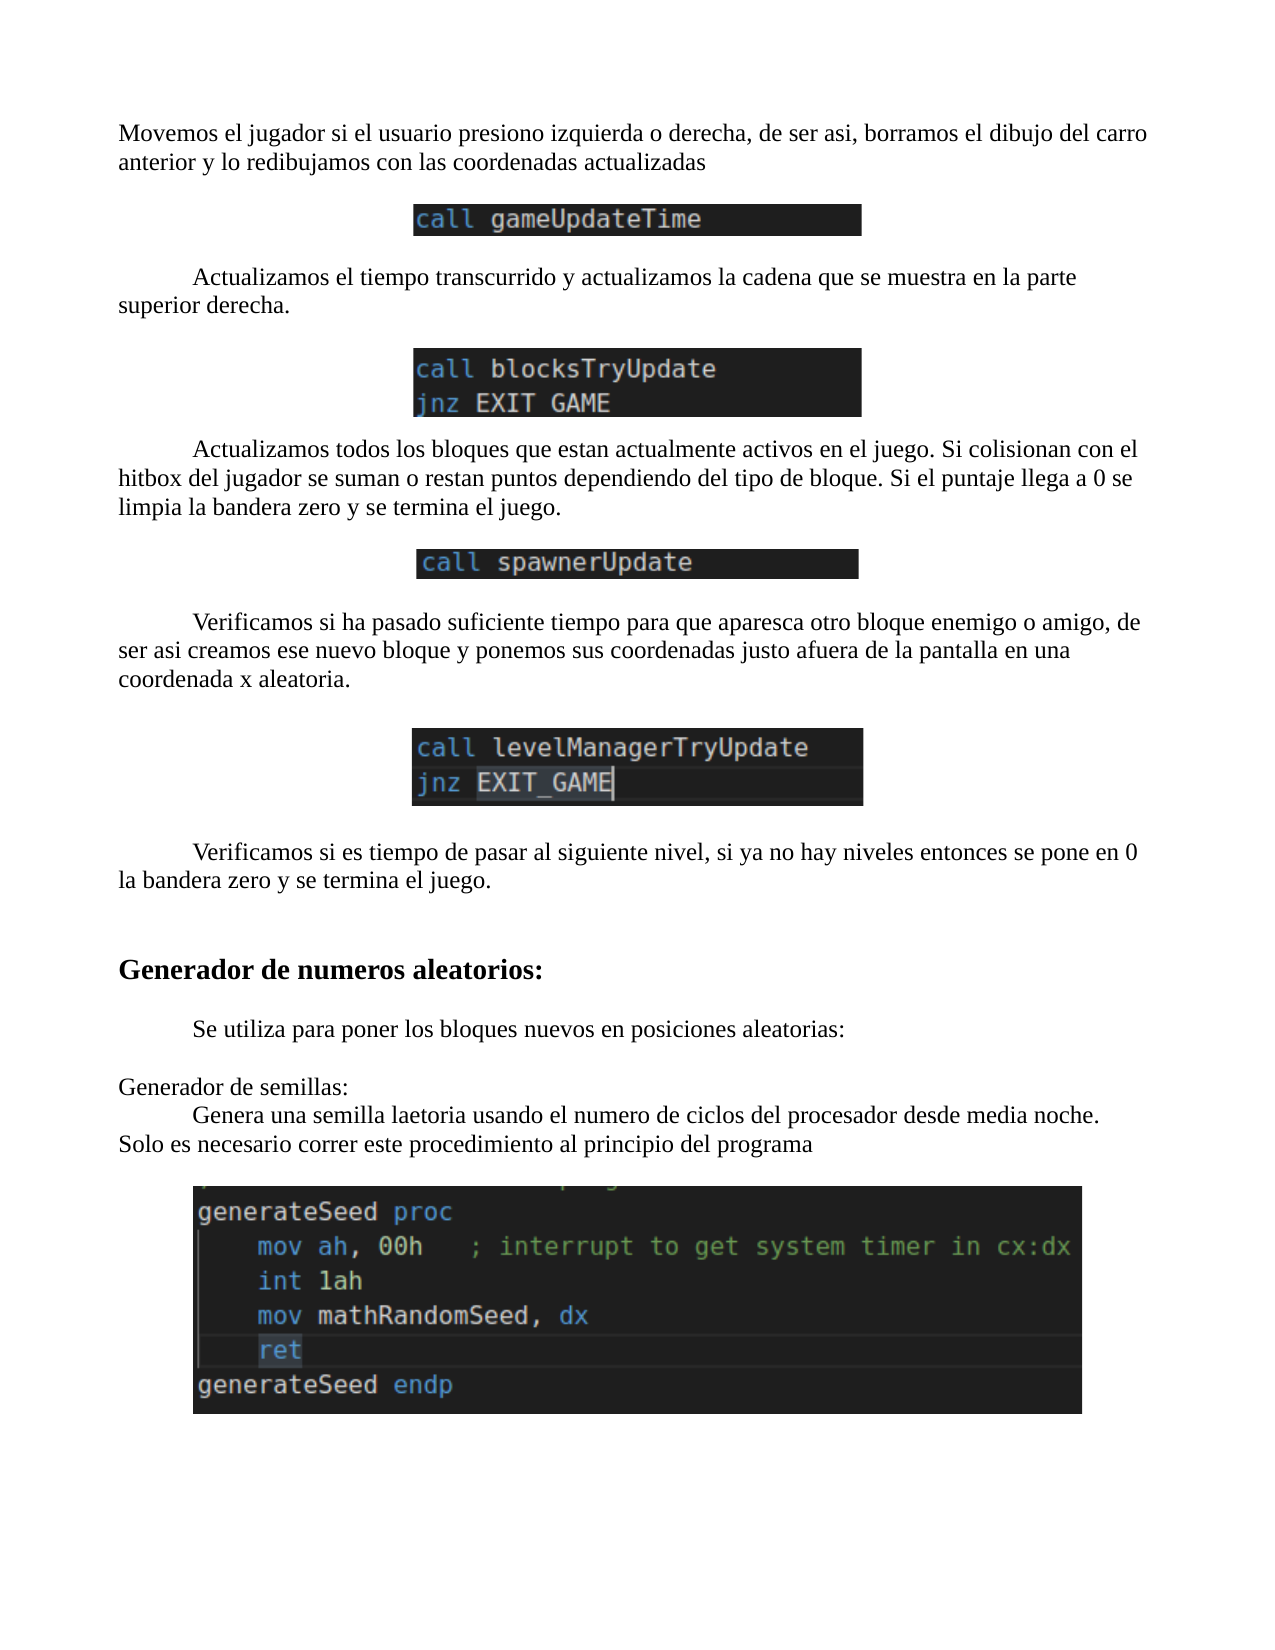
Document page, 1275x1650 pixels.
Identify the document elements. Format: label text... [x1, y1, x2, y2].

text Actualizamos todos los bloques que estan actualmente activos en el juego. Si colisionan con el hitbox del jugador se suman o restan puntos dependiendo del tipo de bloque. Si el puntaje llega a 0 se limpia la bandera zero y se termina el juego. [118, 434, 1157, 521]
text Solo es necesario correr este procedimiento al principio del programa [118, 1129, 1157, 1158]
text Actualizamos el tiempo transcurrido y actualizamos la cadena que se muestra en la parte superior derecha. [118, 262, 1157, 319]
picture [413, 204, 862, 236]
text Se utiliza para poner los bloques nuevos en posiciones aleatorias: [118, 1014, 1157, 1043]
picture [416, 549, 859, 579]
text Generador de numeros aleatorios: [118, 952, 1157, 985]
text Verificamos si ha pasado suficiente tiempo para que aparesca otro bloque enemigo o amigo, de ser asi creamos ese nuevo bloque y ponemos sus coordenadas justo afuera de la pantalla en una coordenada x aleatoria. [118, 607, 1157, 693]
text Verificamos si es tiempo de pasar al siguiente nivel, si ya no hay niveles entonces se pone en 0 la bandera zero y se termina el juego. [118, 837, 1157, 894]
text Generador de semillas: [118, 1072, 1157, 1100]
text Movemos el jugador si el usuario presiono izquierda o derecha, de ser asi, borramos el dibujo del carro anterior y lo redibujamos con las coordenadas actualizadas [118, 118, 1157, 176]
text Genera una semilla laetoria usando el numero de ciclos del procesador desde media noche. [118, 1100, 1157, 1129]
picture [413, 348, 862, 417]
picture [411, 728, 864, 806]
picture [193, 1186, 1083, 1414]
